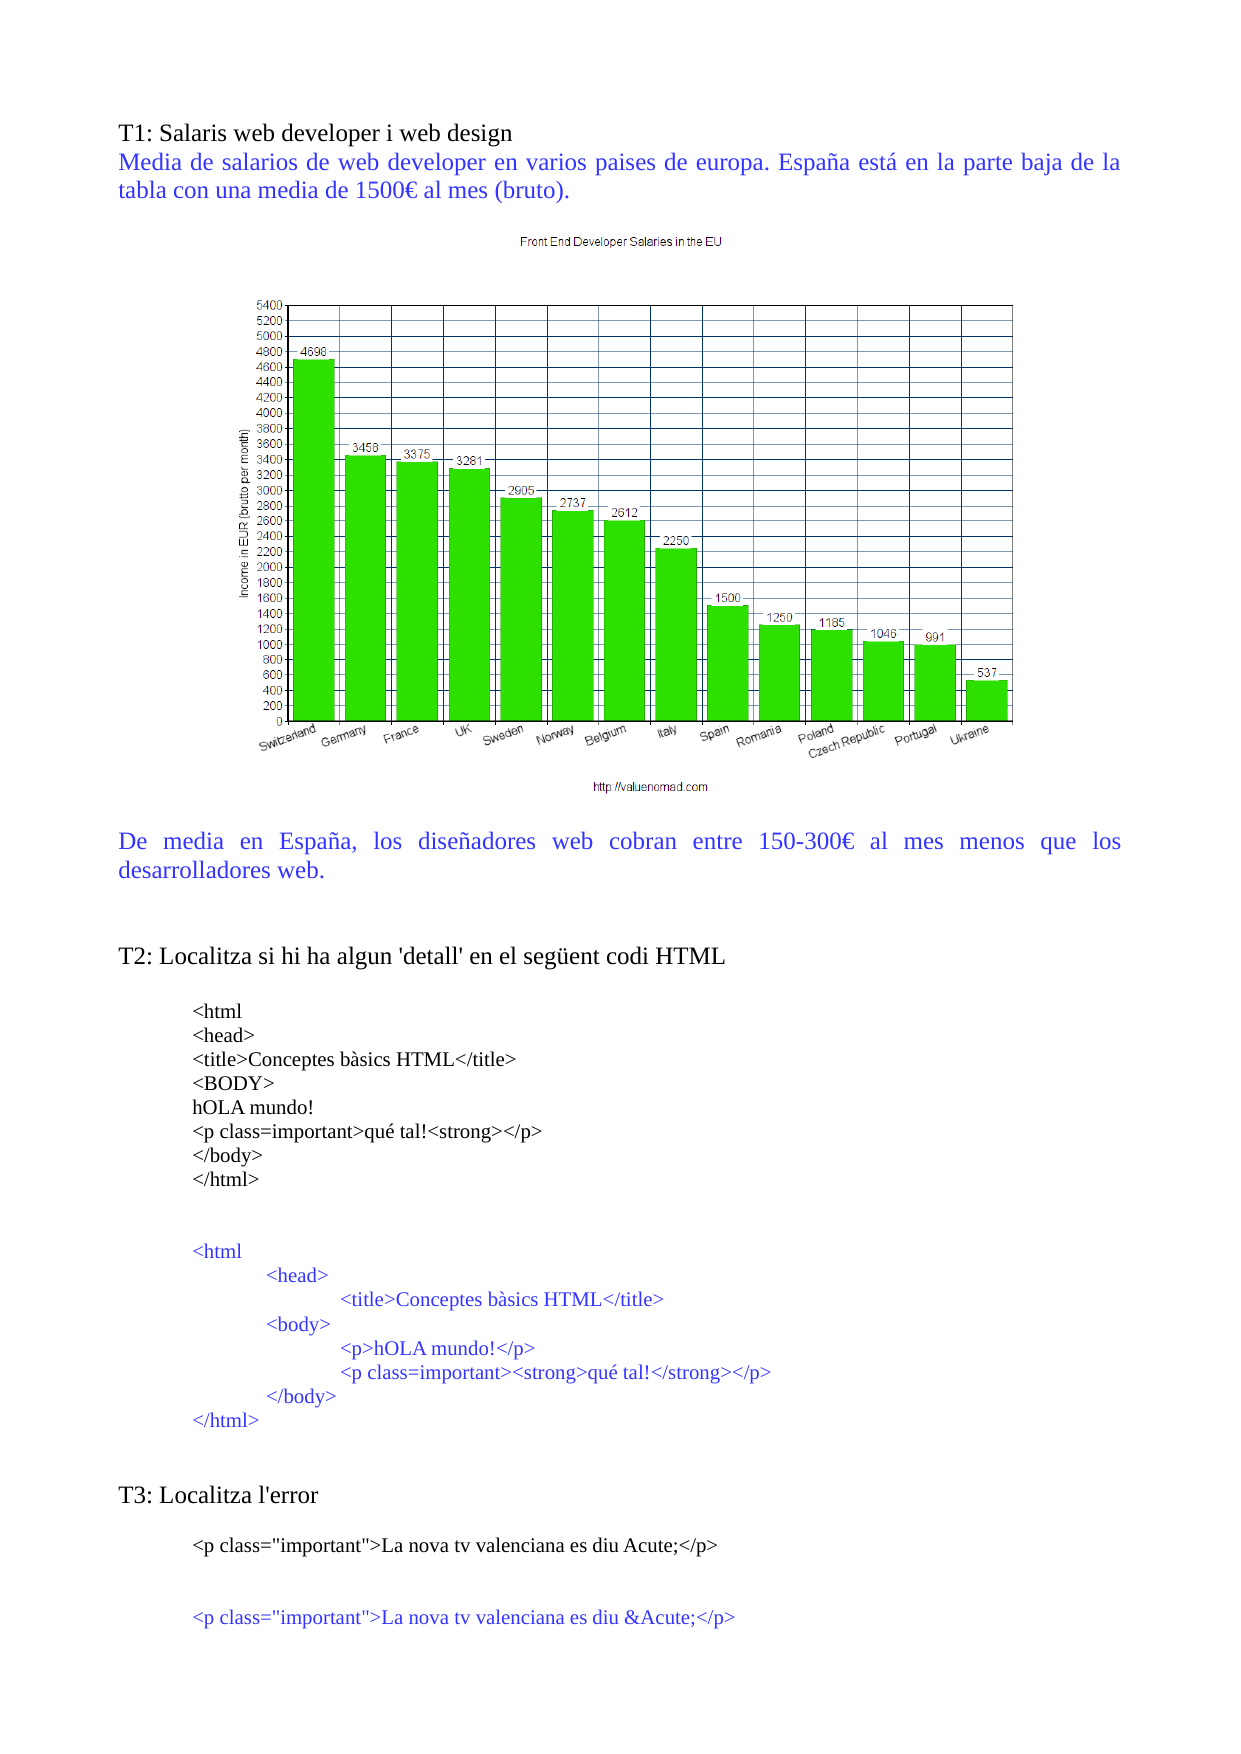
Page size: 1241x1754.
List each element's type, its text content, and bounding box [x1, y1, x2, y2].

text T1: Salaris web developer i web design [118, 118, 1122, 147]
text <p class=important>qué tal!<strong></p> [118, 1119, 1122, 1143]
text <BODY> [118, 1071, 1122, 1095]
text <html [118, 1239, 1122, 1263]
text </body> [118, 1143, 1122, 1167]
text T2: Localitza si hi ha algun 'detall' en el següent codi HTML [118, 941, 1122, 970]
text hOLA mundo! [118, 1095, 1122, 1119]
picture [216, 233, 1024, 827]
text <head> [118, 1023, 1122, 1047]
text De media en España, los diseñadores web cobran entre 150-300€ al mes menos que los desarrolladores web. [118, 233, 1122, 884]
text <title>Conceptes bàsics HTML</title> [118, 1287, 1122, 1311]
text <body> [118, 1311, 1122, 1336]
text T3: Localitza l'error [118, 1480, 1122, 1509]
text <p class=important><strong>qué tal!</strong></p> [118, 1359, 1122, 1384]
text <html [118, 999, 1122, 1023]
text <head> [118, 1263, 1122, 1287]
text <p>hOLA mundo!</p> [118, 1336, 1122, 1359]
text Media de salarios de web developer en varios paises de europa. España está en la parte baja de la tabla con una media de 1500€ al mes (bruto). [118, 147, 1122, 204]
text <p class="important">La nova tv valenciana es diu &Acute;</p> [118, 1605, 1122, 1629]
text <title>Conceptes bàsics HTML</title> [118, 1047, 1122, 1071]
text </body> [118, 1384, 1122, 1408]
text <p class="important">La nova tv valenciana es diu Acute;</p> [118, 1533, 1122, 1557]
text </html> [118, 1167, 1122, 1191]
text </html> [118, 1408, 1122, 1432]
